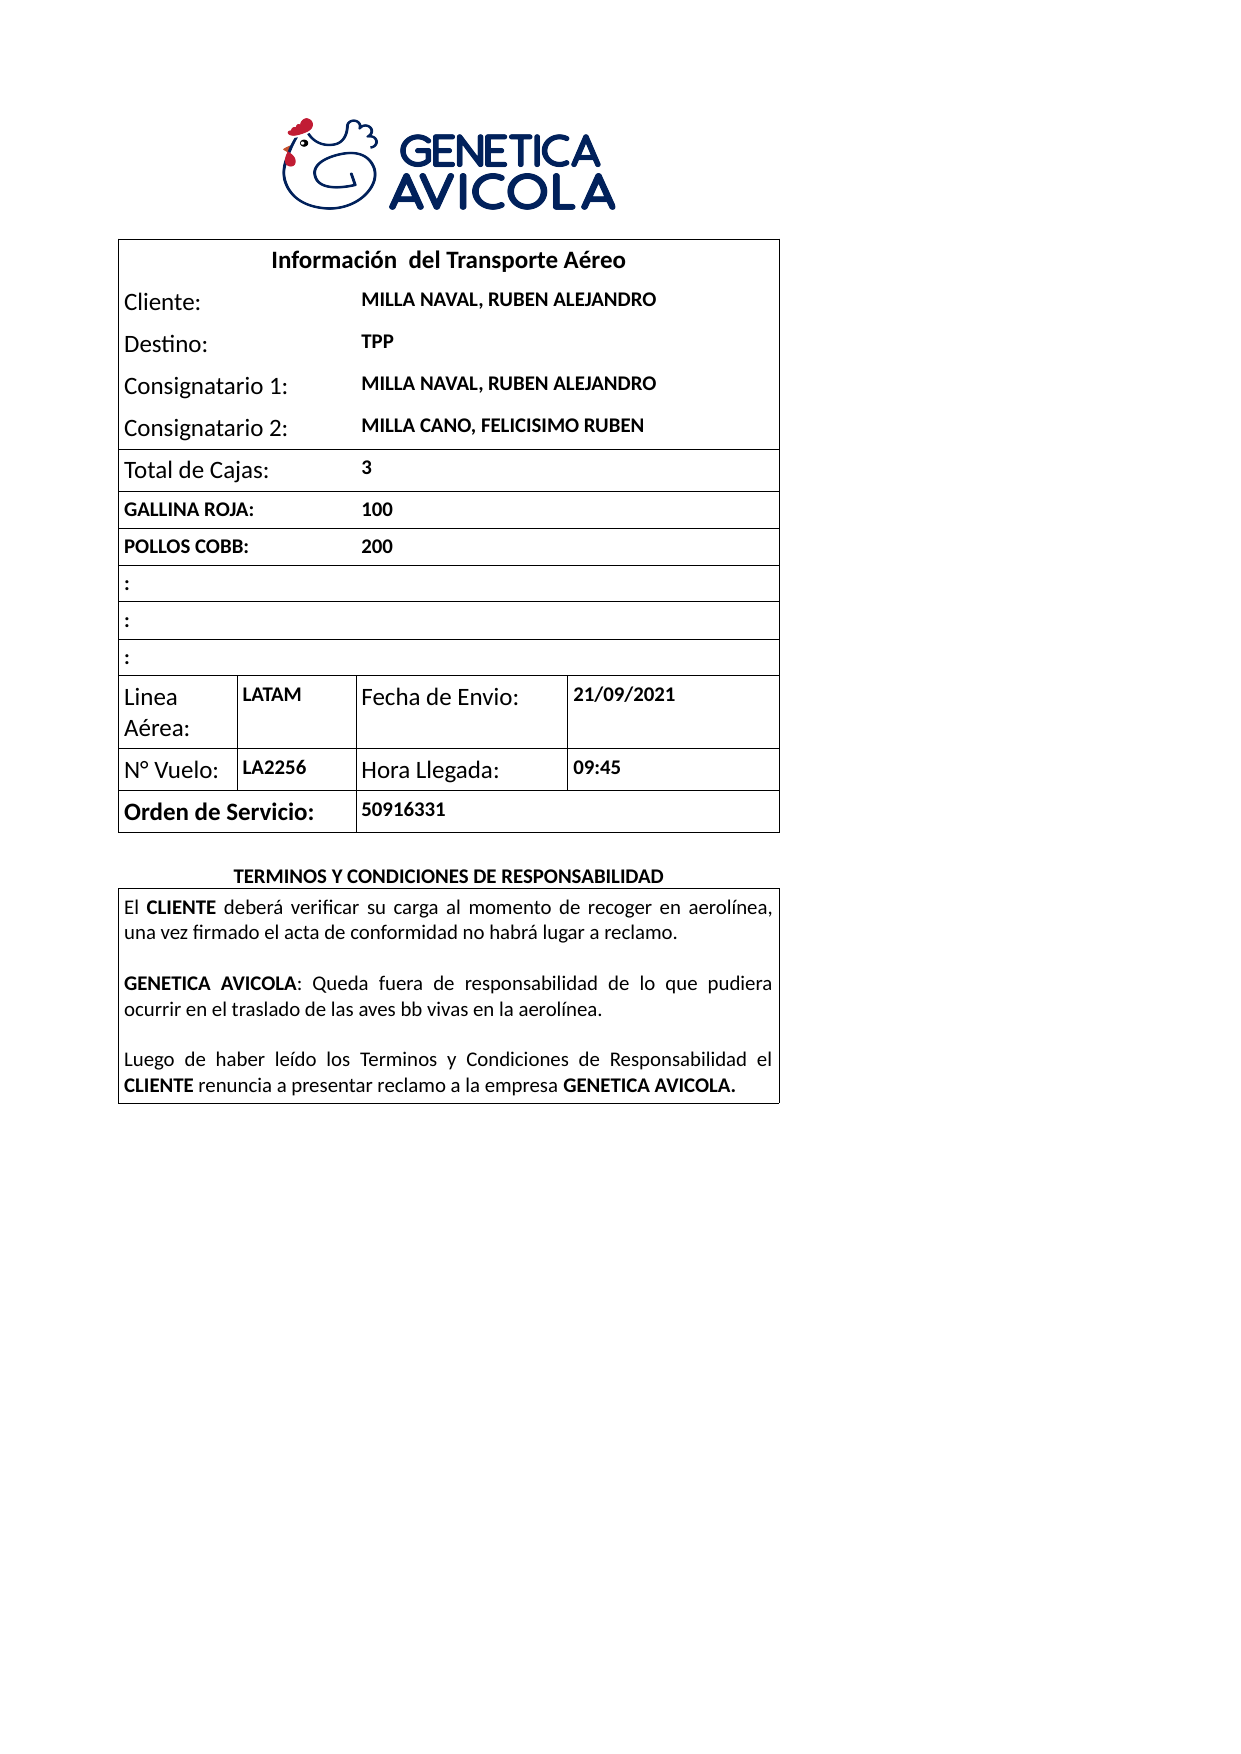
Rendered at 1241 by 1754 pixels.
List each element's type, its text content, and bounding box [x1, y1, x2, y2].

table_cell Fecha de Envio: [357, 676, 567, 748]
table_cell 3 [356, 450, 779, 491]
table_cell Consignatario 1: [119, 365, 356, 406]
table_cell [356, 640, 779, 675]
table_cell MILLA CANO, FELICISIMO RUBEN [356, 406, 779, 448]
table_cell El CLIENTE deberá verificar su carga al momento de recoger en aerolínea, una vez firmado el acta de conformidad no habrá lugar a reclamo. GENETICA AVICOLA: Queda fuera de responsabilidad de lo que pudiera ocurrir en el traslado de las aves bb vivas en la aerolínea. Luego de haber leído los Terminos y Condiciones de Responsabilidad el CLIENTE renuncia a presentar reclamo a la empresa GENETICA AVICOLA. [119, 889, 779, 1103]
table_cell 100 [356, 492, 779, 527]
table_cell 50916331 [357, 791, 779, 832]
table_cell MILLA NAVAL, RUBEN ALEJANDRO [356, 365, 779, 406]
table_cell Hora Llegada: [357, 749, 567, 790]
table_cell POLLOS COBB: [119, 529, 356, 564]
table_cell 21/09/2021 [568, 676, 779, 748]
table_cell : [119, 602, 356, 638]
table_cell 09:45 [568, 749, 779, 790]
picture [282, 118, 616, 210]
table_cell TERMINOS Y CONDICIONES DE RESPONSABILIDAD [118, 833, 779, 888]
table_cell MILLA NAVAL, RUBEN ALEJANDRO [356, 281, 779, 322]
table_cell GALLINA ROJA: [119, 492, 356, 527]
table_cell Cliente: [119, 281, 356, 322]
table_cell Linea Aérea: [119, 676, 237, 748]
table_cell LA2256 [238, 749, 356, 790]
table_header Información del Transporte Aéreo [119, 240, 779, 281]
table_cell Orden de Servicio: [119, 791, 356, 832]
table_cell N° Vuelo: [119, 749, 237, 790]
table_cell LATAM [238, 676, 356, 748]
table_cell Destino: [119, 323, 356, 364]
table_cell : [119, 566, 356, 601]
table_cell [356, 566, 779, 601]
table_cell 200 [356, 529, 779, 564]
table_cell [356, 602, 779, 638]
table_cell TPP [356, 323, 779, 364]
table_cell Total de Cajas: [119, 450, 356, 491]
table_cell Consignatario 2: [119, 406, 356, 448]
table_cell : [119, 640, 356, 675]
